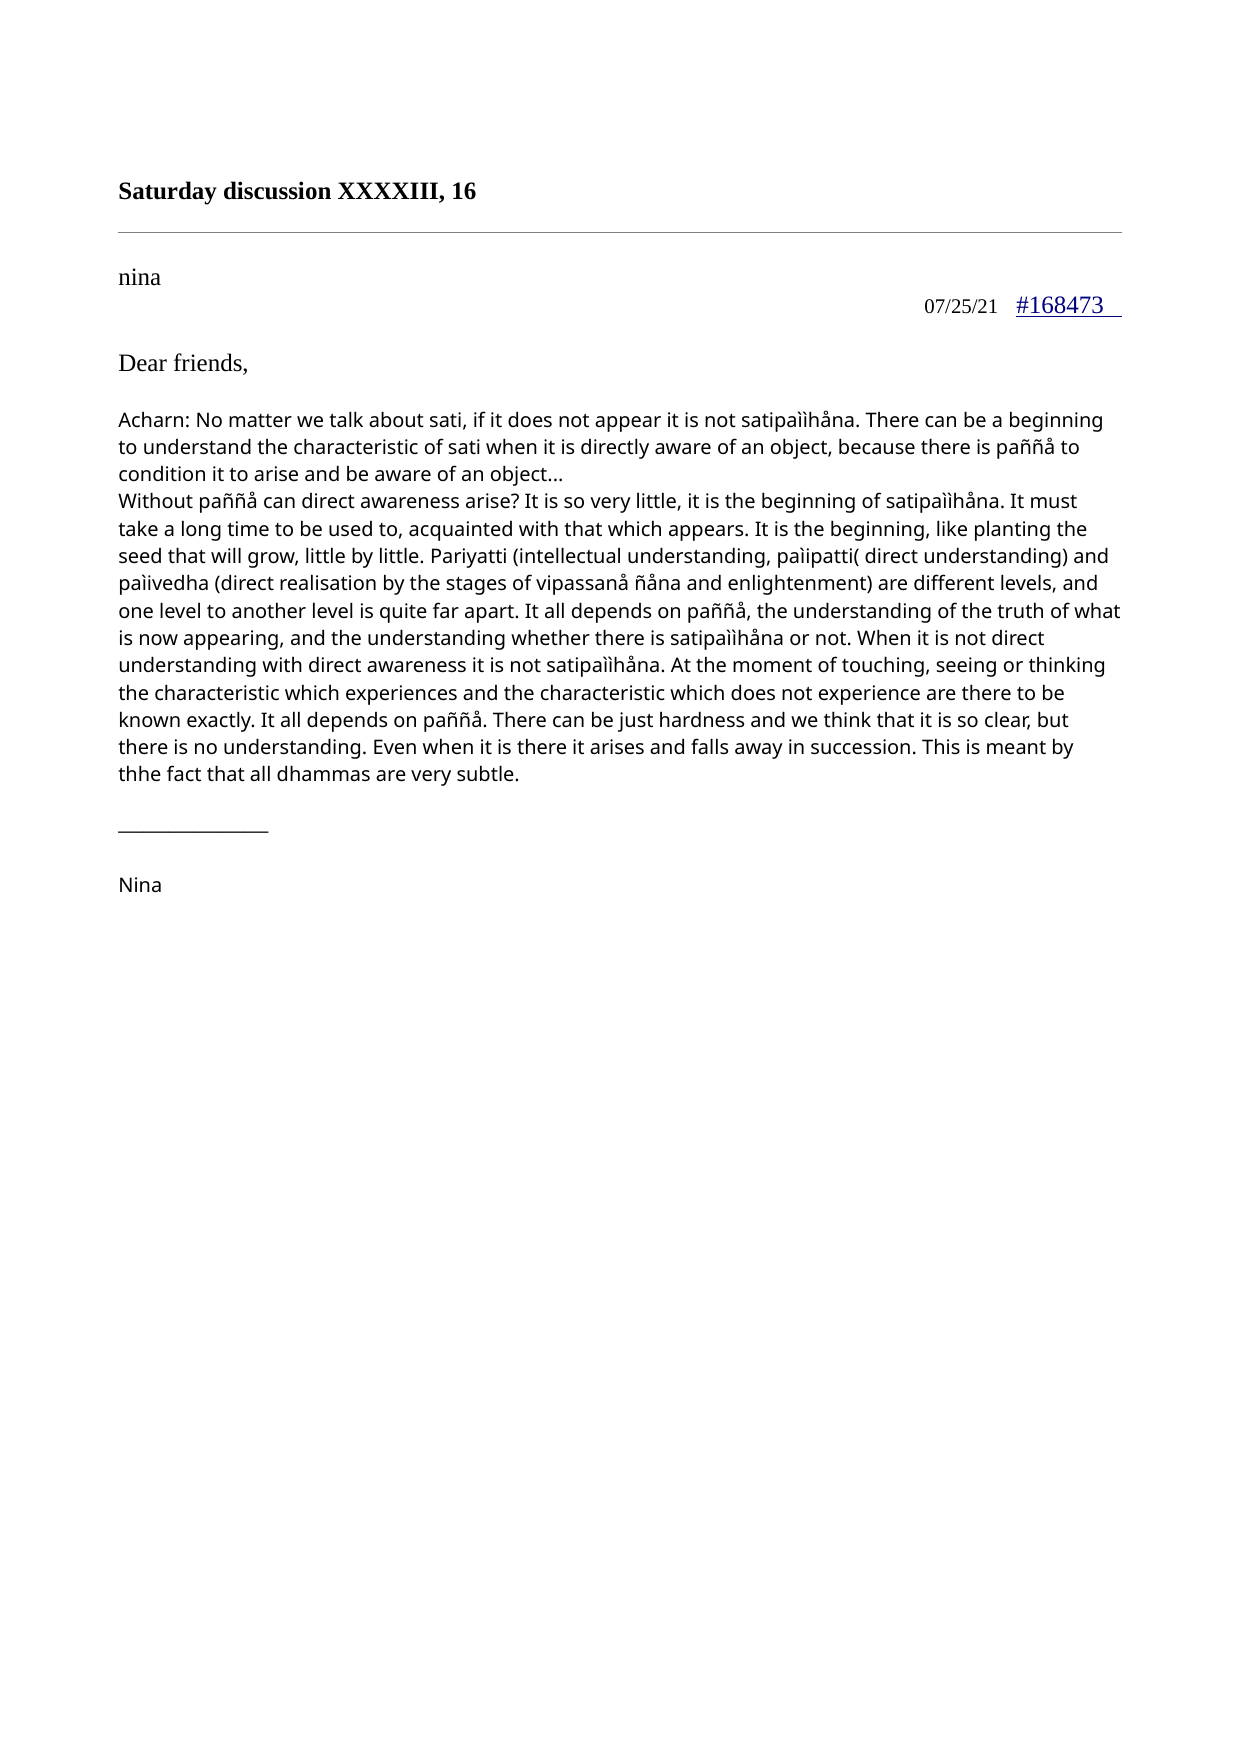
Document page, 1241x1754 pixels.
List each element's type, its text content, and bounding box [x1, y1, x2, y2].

subtitle Saturday discussion XXXXIII, 16 [118, 176, 1122, 205]
table_header nina 07/25/21 #168473 Dear friends, Acharn: No matter we talk about sati, if it does not appear it is not satipaììhåna. There can be a beginning to understand the characteristic of sati when it is directly aware of an object, because there is paññå to condition it to arise and be aware of an object... Without paññå can direct awareness arise? It is so very little, it is the beginning of satipaììhåna. It must take a long time to be used to, acquainted with that which appears. It is the beginning, like planting the seed that will grow, little by little. Pariyatti (intellectual understanding, paìipatti( direct understanding) and paìivedha (direct realisation by the stages of vipassanå ñåna and enlightenment) are different levels, and one level to another level is quite far apart. It all depends on paññå, the understanding of the truth of what is now appearing, and the understanding whether there is satipaììhåna or not. When it is not direct understanding with direct awareness it is not satipaììhåna. At the moment of touching, seeing or thinking the characteristic which experiences and the characteristic which does not experience are there to be known exactly. It all depends on paññå. There can be just hardness and we think that it is so clear, but there is no understanding. Even when it is there it arises and falls away in succession. This is meant by thhe fact that all dhammas are very subtle. —————— Nina [118, 233, 1122, 898]
